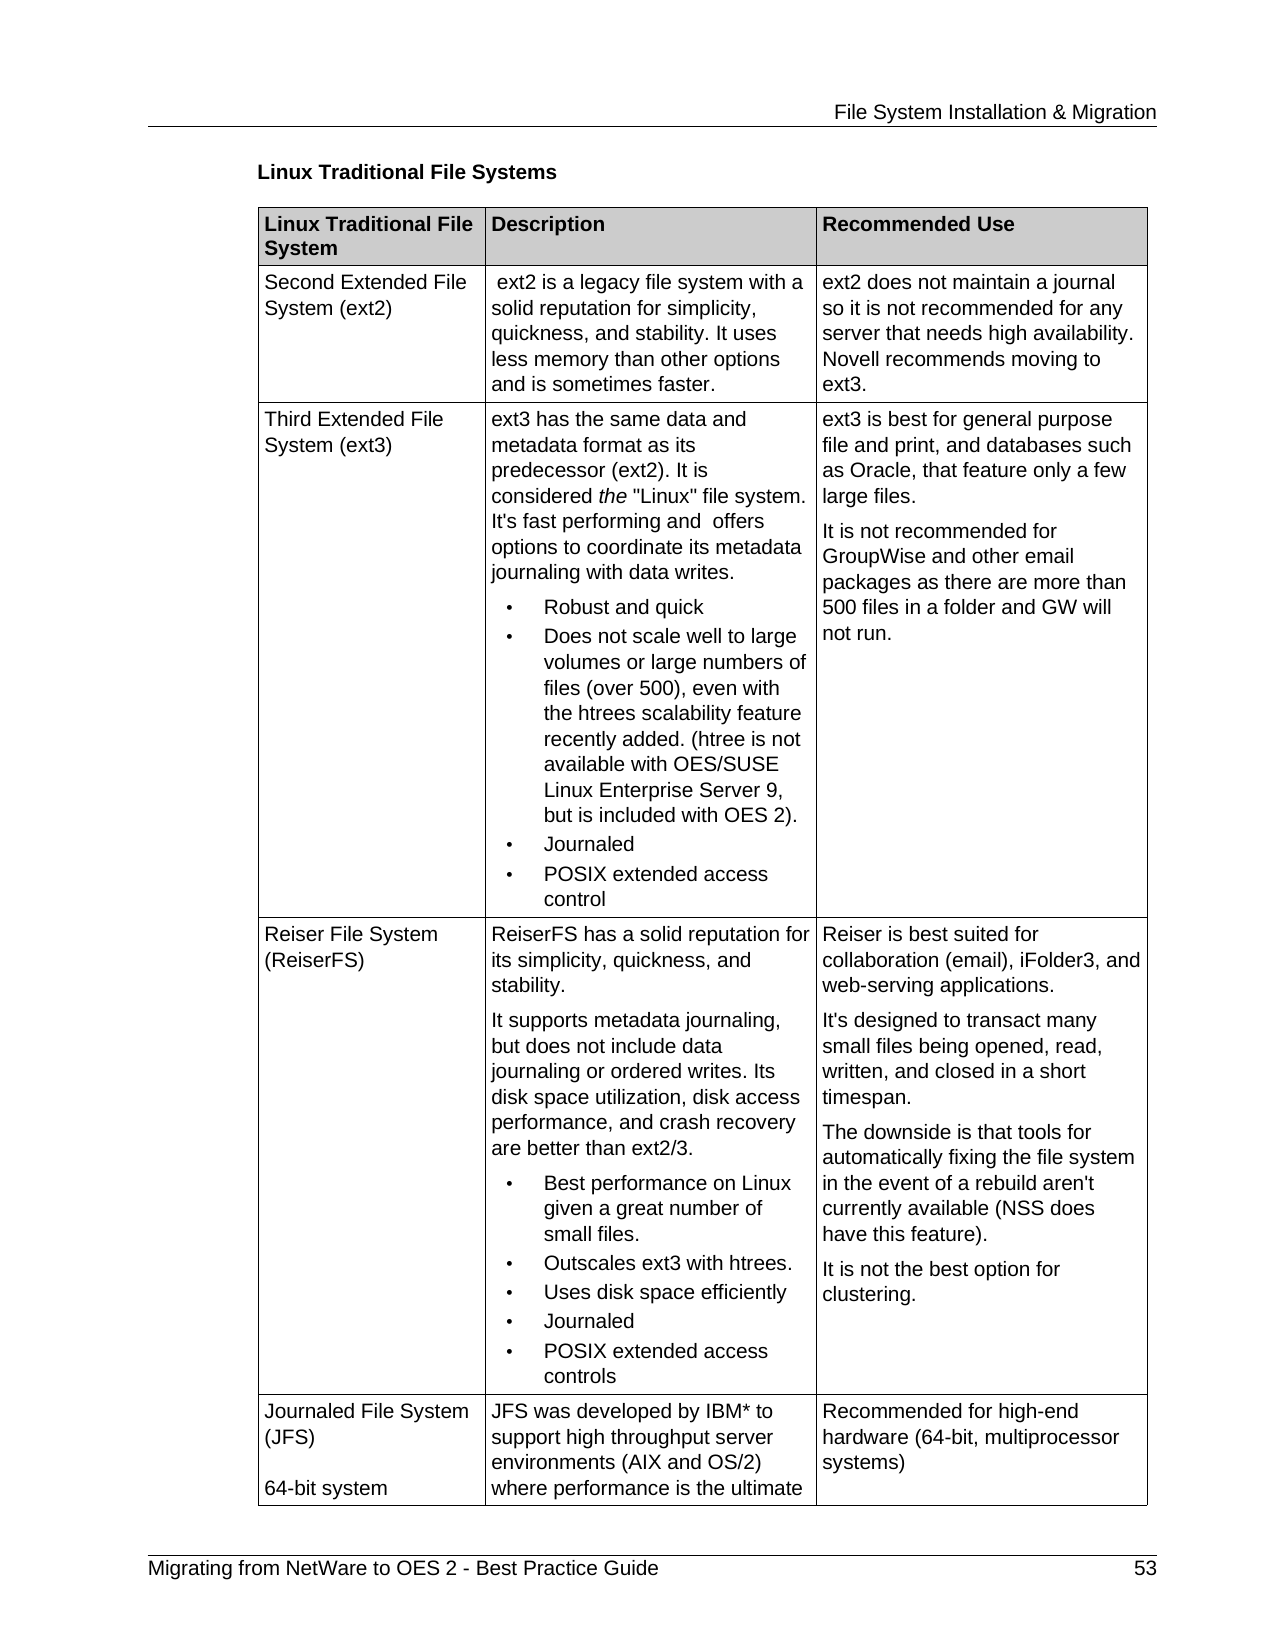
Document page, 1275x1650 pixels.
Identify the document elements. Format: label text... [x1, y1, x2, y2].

subtitle Linux Traditional File Systems [257, 161, 1157, 184]
table_cell ext3 is best for general purpose file and print, and databases such as Oracle, that feature only a few large files. It is not recommended for GroupWise and other email packages as there are more than 500 files in a folder and GW will not run. [817, 403, 1147, 917]
table_cell ReiserFS has a solid reputation for its simplicity, quickness, and stability. It supports metadata journaling, but does not include data journaling or ordered writes. Its disk space utilization, disk access performance, and crash recovery are better than ext2/3. Best performance on Linux given a great number of small files. Outscales ext3 with htrees. Uses disk space efficiently Journaled POSIX extended access controls [486, 918, 816, 1394]
table_header Recommended Use [817, 208, 1147, 265]
table_header Linux Traditional File System [259, 208, 485, 265]
table_cell ext2 does not maintain a journal so it is not recommended for any server that needs high availability. Novell recommends moving to ext3. [817, 266, 1147, 402]
table_cell Second Extended File System (ext2) [259, 266, 485, 402]
table_cell Reiser File System (ReiserFS) [259, 918, 485, 1394]
table_cell Third Extended File System (ext3) [259, 403, 485, 917]
table_cell Reiser is best suited for collaboration (email), iFolder3, and web-serving applications. It's designed to transact many small files being opened, read, written, and closed in a short timespan. The downside is that tools for automatically fixing the file system in the event of a rebuild aren't currently available (NSS does have this feature). It is not the best option for clustering. [817, 918, 1147, 1394]
table_cell ext2 is a legacy file system with a solid reputation for simplicity, quickness, and stability. It uses less memory than other options and is sometimes faster. [486, 266, 816, 402]
table_cell Recommended for high-end hardware (64-bit, multiprocessor systems) [817, 1395, 1147, 1505]
table_cell JFS was developed by IBM* to support high throughput server environments (AIX and OS/2) where performance is the ultimate [486, 1395, 816, 1505]
table_cell Journaled File System (JFS) 64-bit system [259, 1395, 485, 1505]
table_header Description [486, 208, 816, 265]
table_cell ext3 has the same data and metadata format as its predecessor (ext2). It is considered the "Linux" file system. It's fast performing and offers options to coordinate its metadata journaling with data writes. Robust and quick Does not scale well to large volumes or large numbers of files (over 500), even with the htrees scalability feature recently added. (htree is not available with OES/SUSE Linux Enterprise Server 9, but is included with OES 2). Journaled POSIX extended access control [486, 403, 816, 917]
